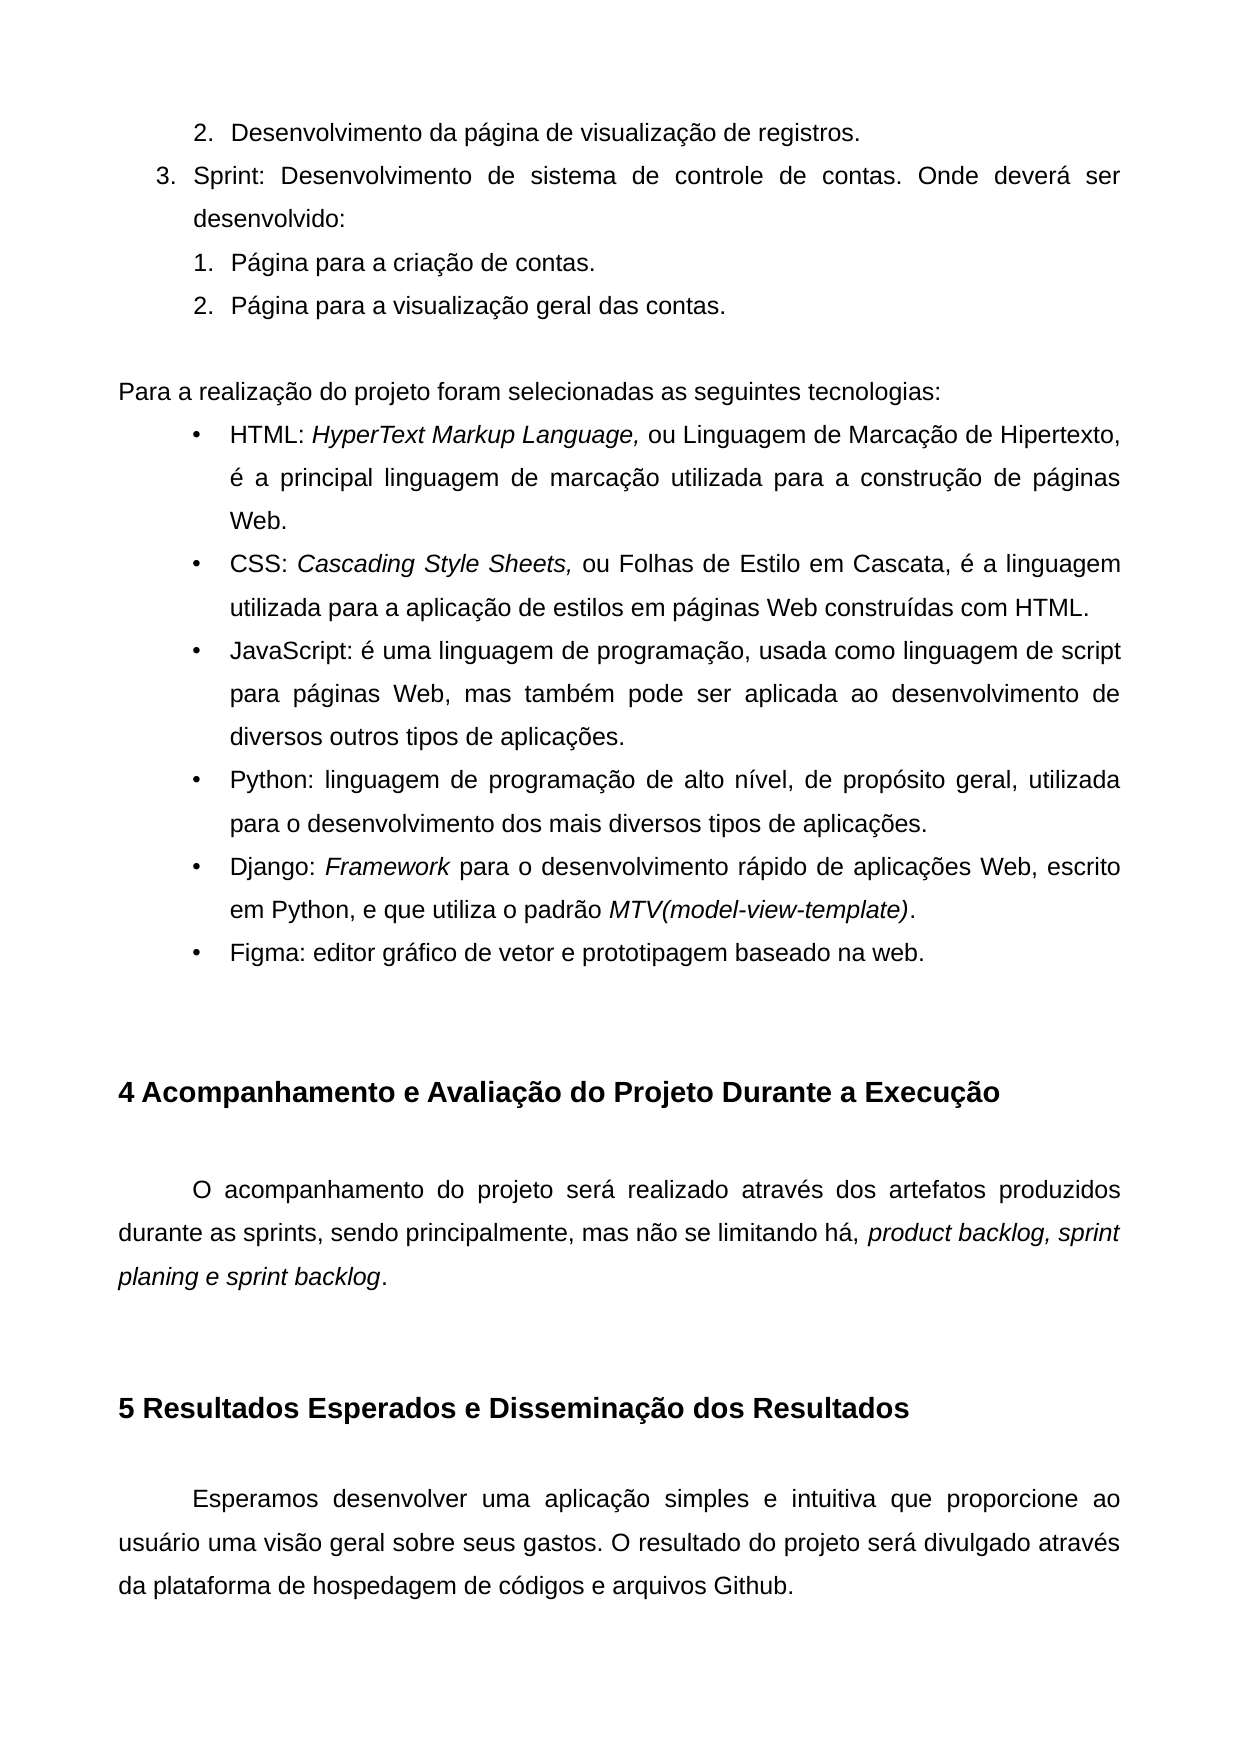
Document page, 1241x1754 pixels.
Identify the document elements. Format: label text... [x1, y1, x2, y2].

list Figma: editor gráfico de vetor e prototipagem baseado na web. [192, 938, 1122, 967]
list Django: Framework para o desenvolvimento rápido de aplicações Web, escrito em Python, e que utiliza o padrão MTV(model-view-template). [192, 852, 1122, 924]
list Sprint: Desenvolvimento de sistema de controle de contas. Onde deverá ser desenvolvido: [156, 161, 1122, 233]
text O acompanhamento do projeto será realizado através dos artefatos produzidos durante as sprints, sendo principalmente, mas não se limitando há, product backlog, sprint planing e sprint backlog. [118, 1175, 1122, 1290]
text Para a realização do projeto foram selecionadas as seguintes tecnologias: [118, 377, 1122, 406]
list CSS: Cascading Style Sheets, ou Folhas de Estilo em Cascata, é a linguagem utilizada para a aplicação de estilos em páginas Web construídas com HTML. [192, 549, 1122, 621]
text 5 Resultados Esperados e Disseminação dos Resultados [118, 1391, 1122, 1424]
list JavaScript: é uma linguagem de programação, usada como linguagem de script para páginas Web, mas também pode ser aplicada ao desenvolvimento de diversos outros tipos de aplicações. [192, 636, 1122, 751]
text 4 Acompanhamento e Avaliação do Projeto Durante a Execução [118, 1075, 1122, 1108]
list Python: linguagem de programação de alto nível, de propósito geral, utilizada para o desenvolvimento dos mais diversos tipos de aplicações. [192, 765, 1122, 837]
list Página para a criação de contas. [193, 247, 1122, 276]
list HTML: HyperText Markup Language, ou Linguagem de Marcação de Hipertexto, é a principal linguagem de marcação utilizada para a construção de páginas Web. [192, 420, 1122, 535]
text Esperamos desenvolver uma aplicação simples e intuitiva que proporcione ao usuário uma visão geral sobre seus gastos. O resultado do projeto será divulgado através da plataforma de hospedagem de códigos e arquivos Github. [118, 1484, 1122, 1599]
list Desenvolvimento da página de visualização de registros. [193, 118, 1122, 147]
list Página para a visualização geral das contas. [193, 291, 1122, 319]
